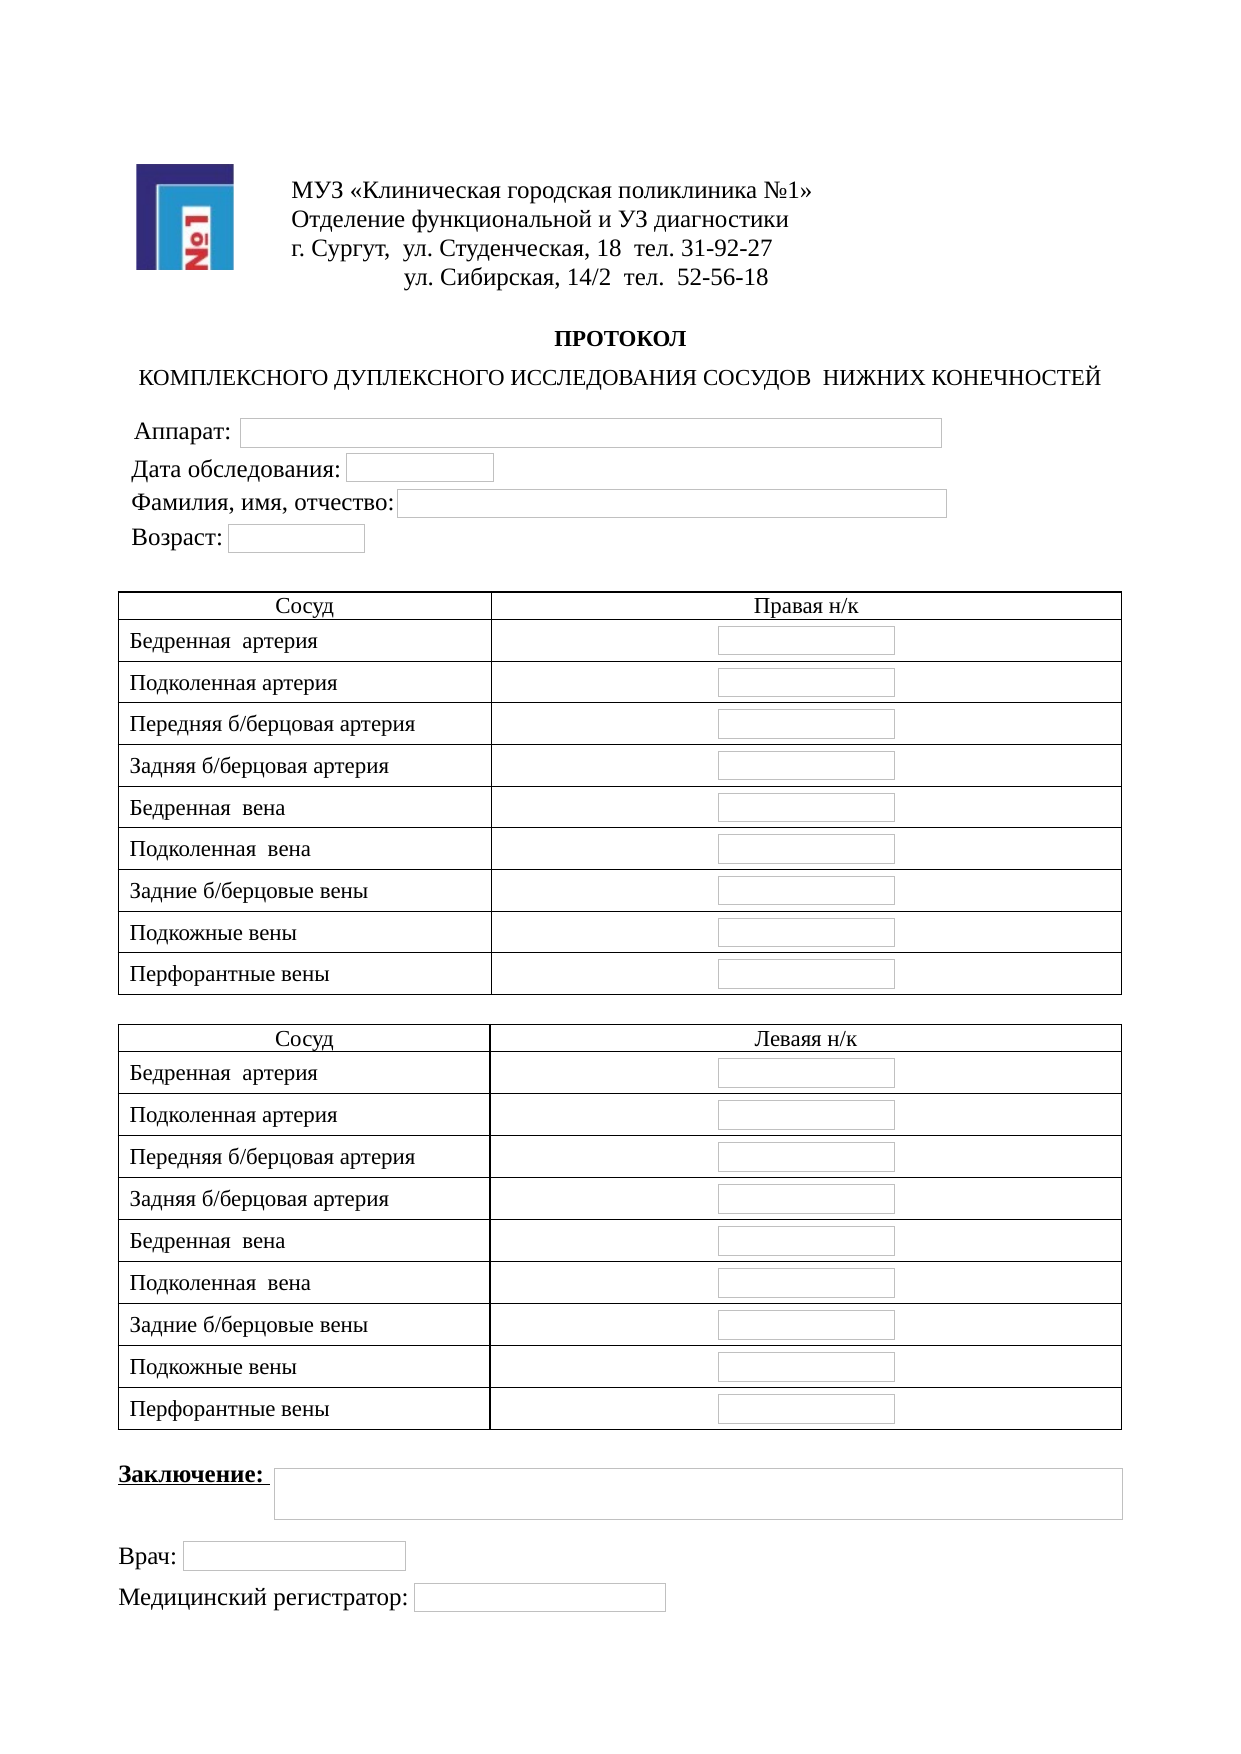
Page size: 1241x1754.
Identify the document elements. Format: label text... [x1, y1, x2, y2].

table_cell Передняя б/берцовая артерия [119, 703, 491, 744]
text [406, 1541, 1122, 1570]
table_cell [491, 1220, 1121, 1261]
table_cell Перфорантные вены [119, 953, 491, 994]
table_cell Задняя б/берцовая артерия [119, 1178, 489, 1219]
table_cell Подкожные вены [119, 1346, 489, 1387]
subtitle ПРОТОКОЛ [118, 325, 1122, 351]
table_cell [491, 1346, 1121, 1387]
text Заключение: [118, 1459, 1122, 1487]
table_cell Подкожные вены [119, 912, 491, 952]
table_cell Бедренная артерия [119, 620, 491, 661]
text КОМПЛЕКСНОГО ДУПЛЕКСНОГО ИССЛЕДОВАНИЯ СОСУДОВ НИЖНИХ КОНЕЧНОСТЕЙ [118, 364, 1122, 390]
table_header [118, 147, 291, 300]
table_header Правая н/к [492, 593, 1121, 619]
table_cell Подколенная артерия [119, 662, 491, 702]
table_cell Подколенная вена [119, 828, 491, 869]
table_cell Бедренная артерия [119, 1052, 489, 1093]
table_cell [492, 620, 1121, 661]
table_cell [492, 828, 1121, 869]
table_cell Перфорантные вены [119, 1388, 489, 1429]
table_cell [492, 912, 1121, 952]
table_cell [492, 953, 1121, 994]
table_cell [492, 662, 1121, 702]
table_cell Подколенная артерия [119, 1094, 489, 1135]
table_cell [492, 703, 1121, 744]
table_header Сосуд [119, 1025, 489, 1051]
table_header Леваяя н/к [491, 1025, 1121, 1051]
table_cell Бедренная вена [119, 787, 491, 827]
table_header МУЗ «Клиническая городская поликлиника №1» Отделение функциональной и УЗ диагностики г. Сургут, ул. Студенческая, 18 тел. 31-92-27 ул. Сибирская, 14/2 тел. 52-56-18 [291, 147, 1122, 300]
table_header Сосуд [119, 593, 491, 619]
table_cell [492, 745, 1121, 786]
text Врач: [118, 1541, 183, 1570]
table_cell [491, 1136, 1121, 1177]
table_cell [491, 1304, 1121, 1345]
table_cell [491, 1178, 1121, 1219]
table_cell [492, 787, 1121, 827]
table_cell Бедренная вена [119, 1220, 489, 1261]
text Медицинский регистратор: [118, 1582, 1122, 1611]
table_cell [491, 1262, 1121, 1303]
table_cell Задние б/берцовые вены [119, 1304, 489, 1345]
table_cell Задние б/берцовые вены [119, 870, 491, 911]
table_cell [491, 1094, 1121, 1135]
table_cell [492, 870, 1121, 911]
table_cell Подколенная вена [119, 1262, 489, 1303]
table_cell Задняя б/берцовая артерия [119, 745, 491, 786]
table_cell Передняя б/берцовая артерия [119, 1136, 489, 1177]
table_cell [491, 1388, 1121, 1429]
table_cell [491, 1052, 1121, 1093]
